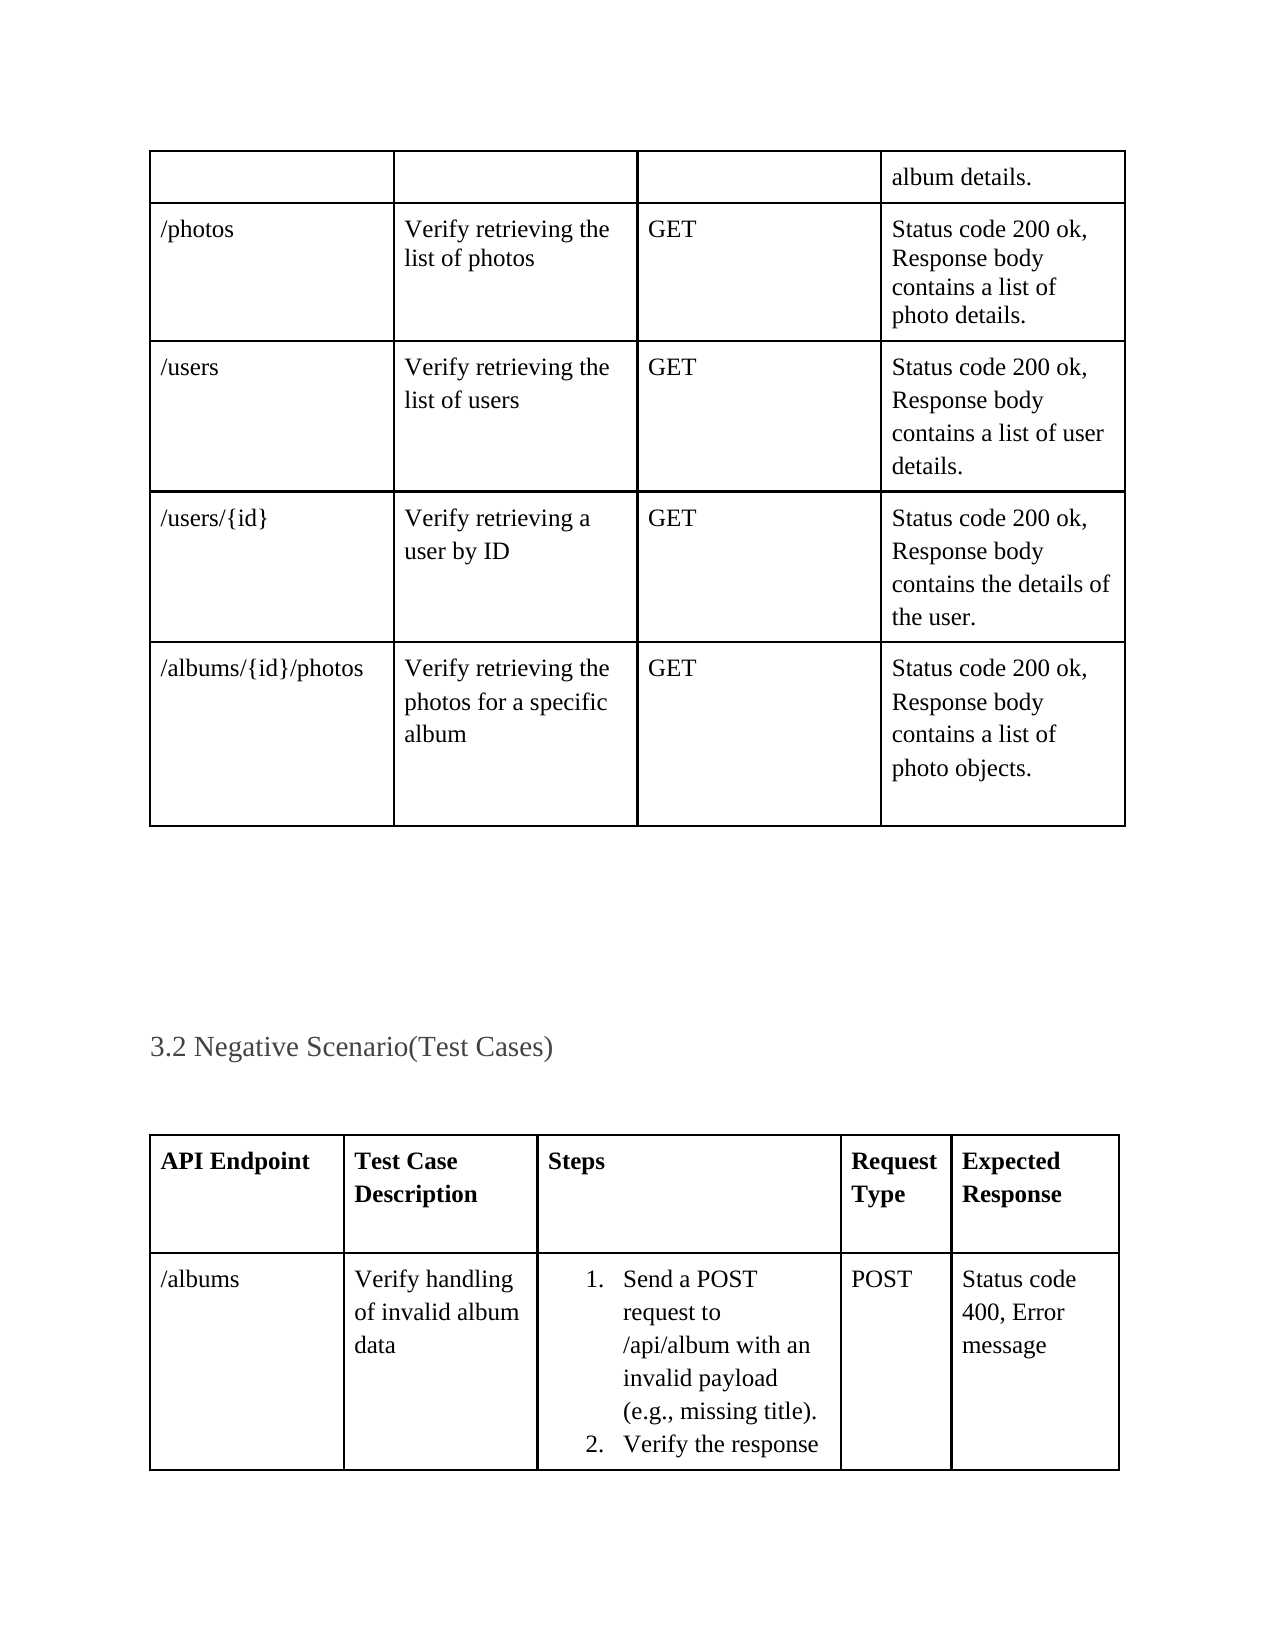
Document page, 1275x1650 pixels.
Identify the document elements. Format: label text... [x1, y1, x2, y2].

table_header Request Type [842, 1136, 950, 1252]
table_cell [151, 152, 393, 202]
table_cell [639, 152, 880, 202]
table_header Test Case Description [345, 1136, 536, 1252]
table_cell GET [639, 643, 880, 825]
table_cell /albums [151, 1254, 343, 1468]
table_cell album details. [882, 152, 1124, 202]
table_header Expected Response [953, 1136, 1118, 1252]
table_header API Endpoint [151, 1136, 343, 1252]
table_cell /photos [151, 204, 393, 339]
table_cell Status code 200 ok, Response body contains the details of the user. [882, 493, 1124, 641]
table_cell GET [639, 342, 880, 490]
table_cell Status code 200 ok, Response body contains a list of photo objects. [882, 643, 1124, 825]
table_cell Status code 200 ok, Response body contains a list of photo details. [882, 204, 1124, 339]
table_cell POST [842, 1254, 950, 1468]
table_cell /users/{id} [151, 493, 393, 641]
table_cell Status code 400, Error message [953, 1254, 1118, 1468]
table_cell /albums/{id}/photos [151, 643, 393, 825]
table_cell GET [639, 493, 880, 641]
table_cell Verify retrieving the photos for a specific album [395, 643, 636, 825]
table_cell Verify handling of invalid album data [345, 1254, 536, 1468]
table_cell [395, 152, 636, 202]
table_cell Verify retrieving the list of users [395, 342, 636, 490]
table_cell /users [151, 342, 393, 490]
table_cell Status code 200 ok, Response body contains a list of user details. [882, 342, 1124, 490]
table_cell Verify retrieving a user by ID [395, 493, 636, 641]
subtitle 3.2 Negative Scenario(Test Cases) [150, 1029, 1125, 1062]
table_cell Verify retrieving the list of photos [395, 204, 636, 339]
table_cell GET [639, 204, 880, 339]
table_cell Send a POST request to /api/album with an invalid payload (e.g., missing title). Verify the response [539, 1254, 840, 1468]
table_header Steps [539, 1136, 840, 1252]
